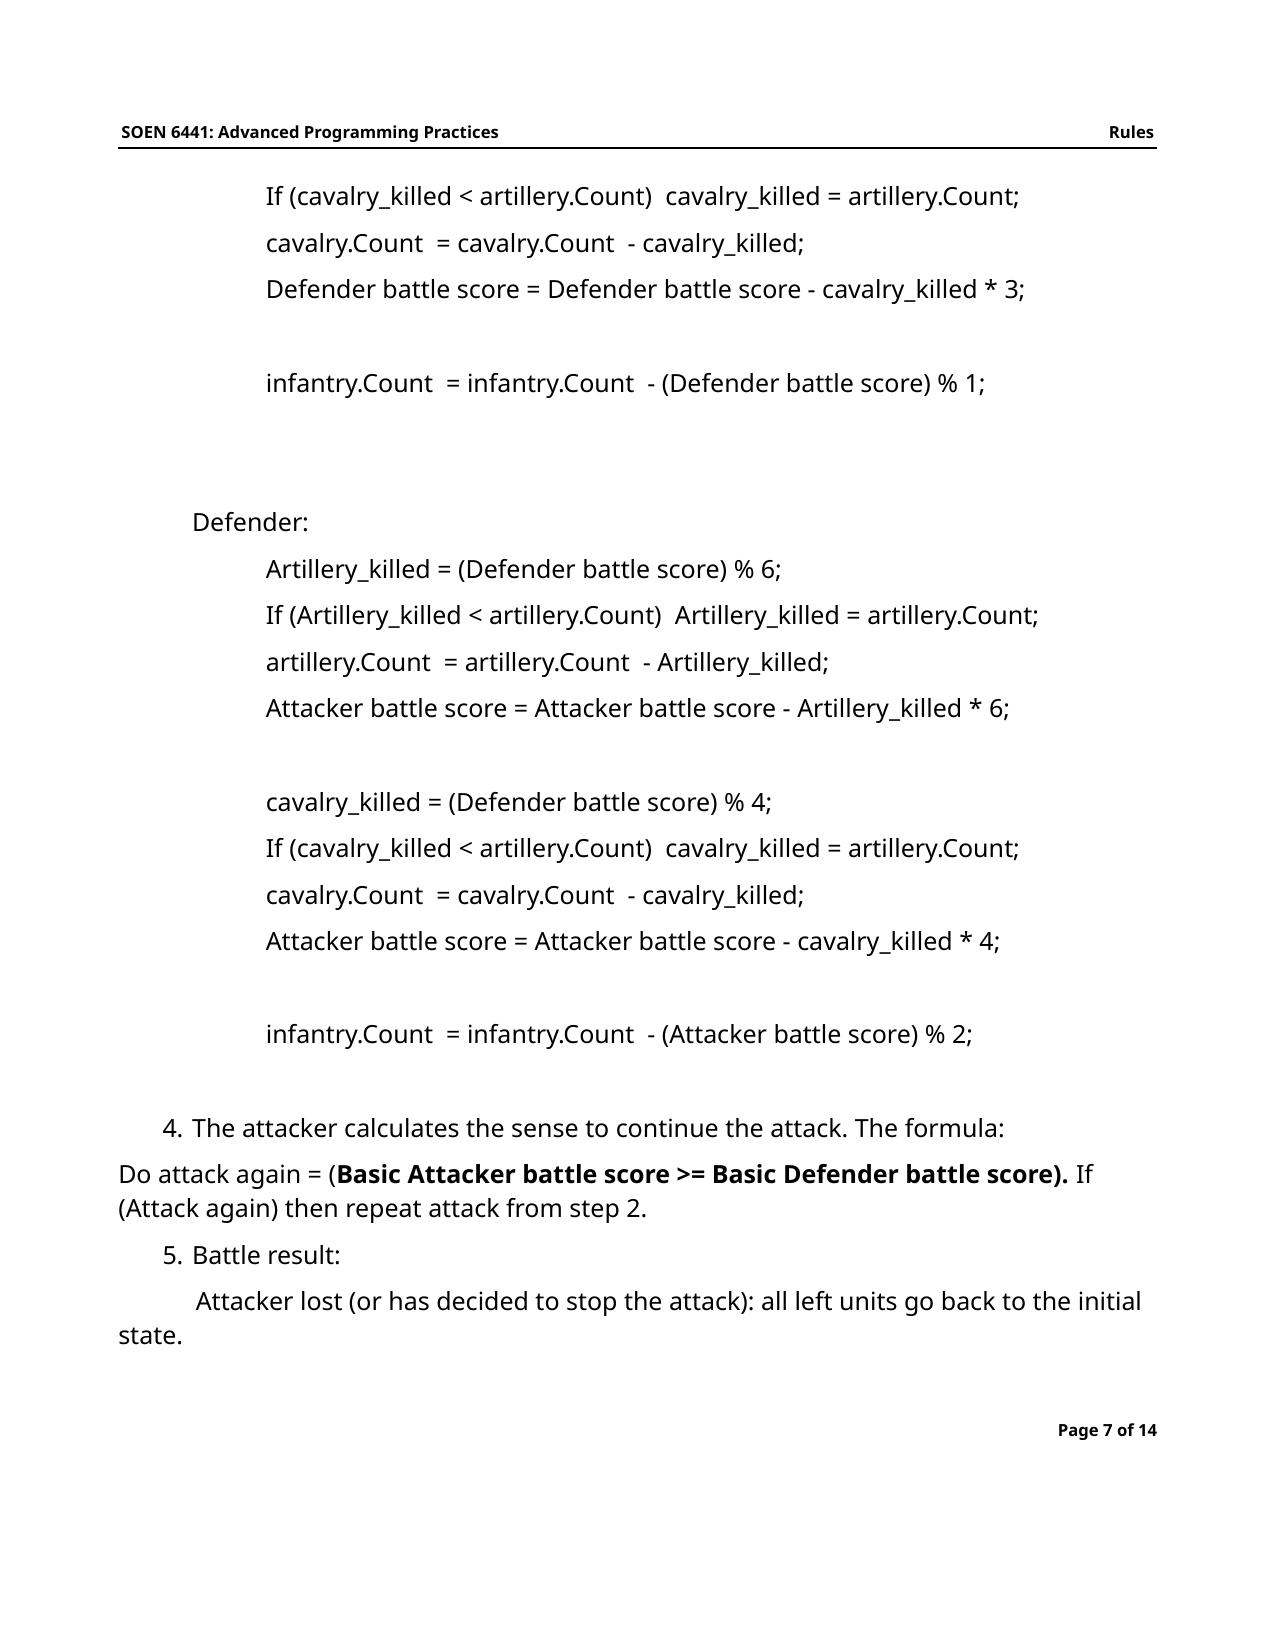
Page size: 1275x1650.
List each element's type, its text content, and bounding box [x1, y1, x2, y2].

text infantry.Count = infantry.Count - (Defender battle score) % 1; [192, 365, 1157, 399]
text If (cavalry_killed < artillery.Count) cavalry_killed = artillery.Count; [192, 831, 1157, 865]
text infantry.Count = infantry.Count - (Attacker battle score) % 2; [192, 1017, 1157, 1051]
text Attacker battle score = Attacker battle score - cavalry_killed * 4; [192, 924, 1157, 958]
text cavalry_killed = (Defender battle score) % 4; [192, 784, 1157, 818]
text Attacker lost (or has decided to stop the attack): all left units go back to the initial state. [118, 1284, 1157, 1352]
list Battle result: [162, 1237, 1157, 1271]
text Attacker battle score = Attacker battle score - Artillery_killed * 6; [192, 691, 1157, 725]
text Artillery_killed = (Defender battle score) % 6; [266, 551, 1157, 586]
text Do attack again = (Basic Attacker battle score >= Basic Defender battle score). If (Attack again) then repeat attack from step 2. [118, 1157, 1157, 1225]
text artillery.Count = artillery.Count - Artillery_killed; [192, 644, 1157, 679]
text If (Artillery_killed < artillery.Count) Artillery_killed = artillery.Count; [266, 598, 1157, 632]
text Defender battle score = Defender battle score - cavalry_killed * 3; [192, 272, 1157, 306]
list The attacker calculates the sense to continue the attack. The formula: [162, 1110, 1157, 1144]
text Defender: [118, 505, 1157, 539]
text If (cavalry_killed < artillery.Count) cavalry_killed = artillery.Count; [266, 179, 1157, 213]
text cavalry.Count = cavalry.Count - cavalry_killed; [192, 226, 1157, 259]
text cavalry.Count = cavalry.Count - cavalry_killed; [192, 877, 1157, 911]
